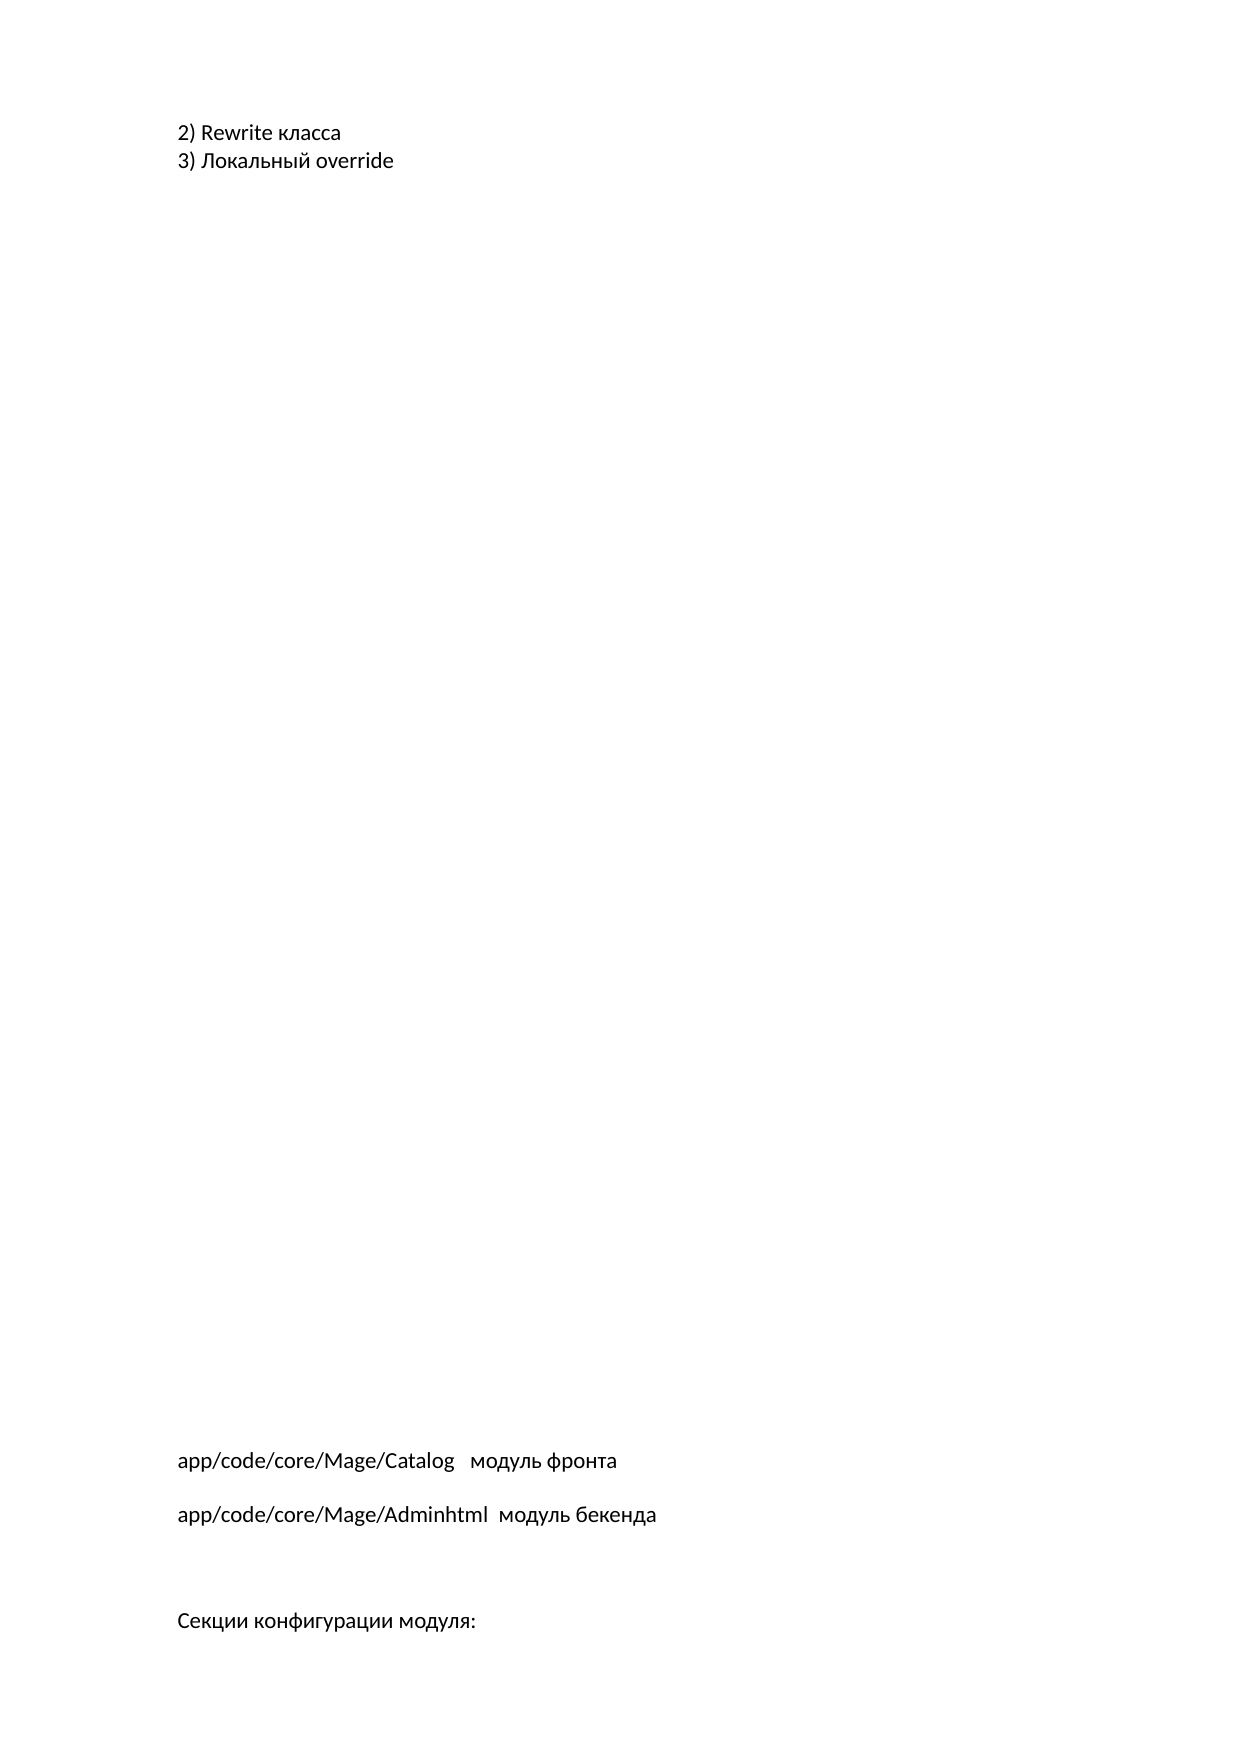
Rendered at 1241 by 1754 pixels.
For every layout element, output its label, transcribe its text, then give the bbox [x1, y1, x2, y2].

text 2) Rewrite класса 3) Локальный override [177, 118, 1152, 174]
text app/code/core/Mage/Adminhtml модуль бекенда [177, 1500, 1152, 1528]
text app/code/core/Mage/Catalog модуль фронта [177, 1447, 1152, 1475]
text Секции конфигурации модуля: [177, 1606, 1152, 1634]
